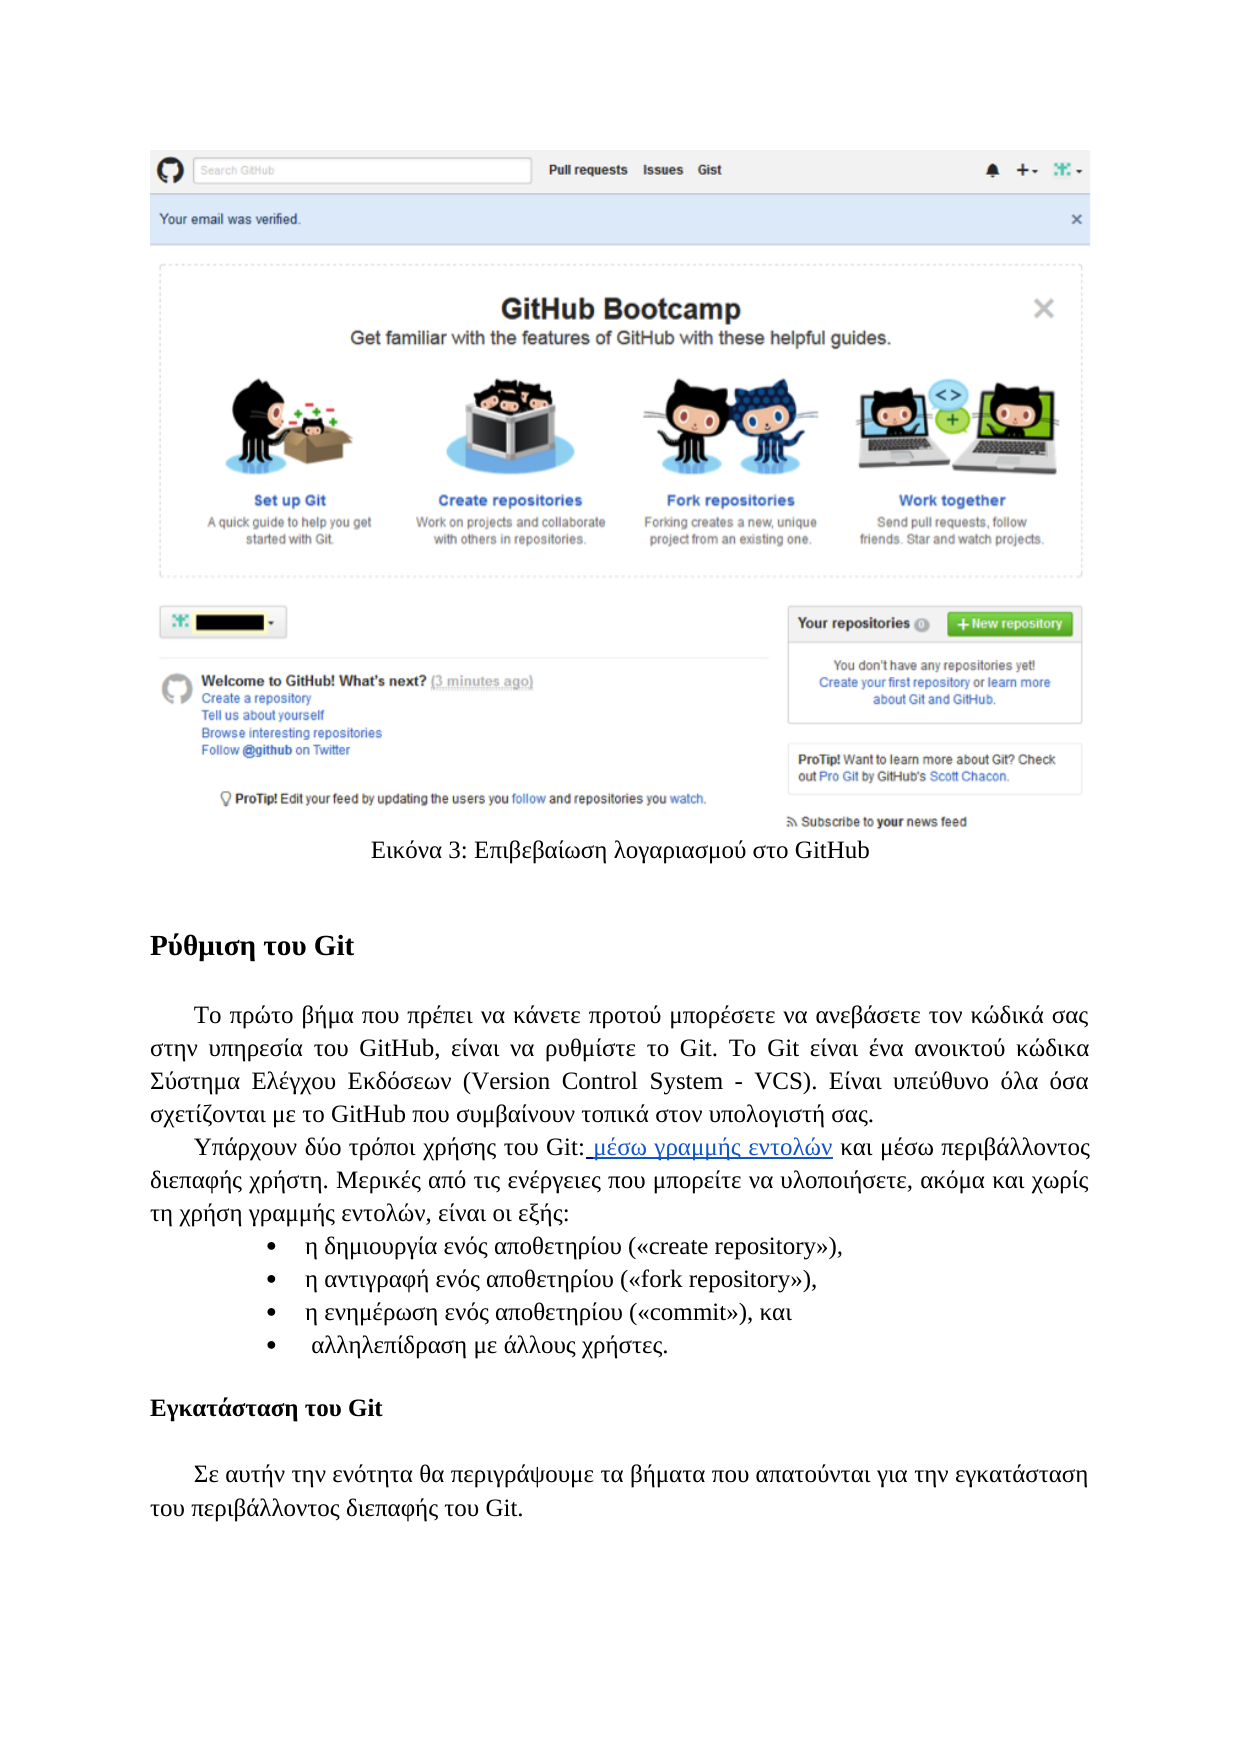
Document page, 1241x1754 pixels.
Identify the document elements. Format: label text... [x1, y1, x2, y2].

list αλληλεπίδραση με άλλους χρήστες. [267, 1330, 1091, 1359]
list η δημιουργία ενός αποθετηρίου («create repository»), [267, 1231, 1091, 1260]
list η αντιγραφή ενός αποθετηρίου («fork repository»), [267, 1264, 1091, 1293]
list η ενημέρωση ενός αποθετηρίου («commit»), και [267, 1297, 1091, 1326]
text Σε αυτήν την ενότητα θα περιγράψουμε τα βήματα που απατούνται για την εγκατάσταση του περιβάλλοντος διεπαφής του Git. [150, 1459, 1091, 1521]
text Εικόνα 3: Επιβεβαίωση λογαριασμού στο GitHub [150, 835, 1091, 864]
text Το πρώτο βήμα που πρέπει να κάνετε προτού μπορέσετε να ανεβάσετε τον κώδικά σας στην υπηρεσία του GitHub, είναι να ρυθμίστε το Git. Το Git είναι ένα ανοικτού κώδικα Σύστημα Ελέγχου Εκδόσεων (Version Control System - VCS). Είναι υπεύθυνο όλα όσα σχετίζονται με το GitHub που συμβαίνουν τοπικά στον υπολογιστή σας. [150, 1000, 1091, 1128]
text Ρύθμιση του Git [150, 928, 1091, 962]
text Εγκατάσταση του Git [150, 1393, 1091, 1422]
text Υπάρχουν δύο τρόποι χρήσης του Git: μέσω γραμμής εντολών και μέσω περιβάλλοντος διεπαφής χρήστη. Μερικές από τις ενέργειες που μπορείτε να υλοποιήσετε, ακόμα και χωρίς τη χρήση γραμμής εντολών, είναι οι εξής: [150, 1132, 1091, 1227]
